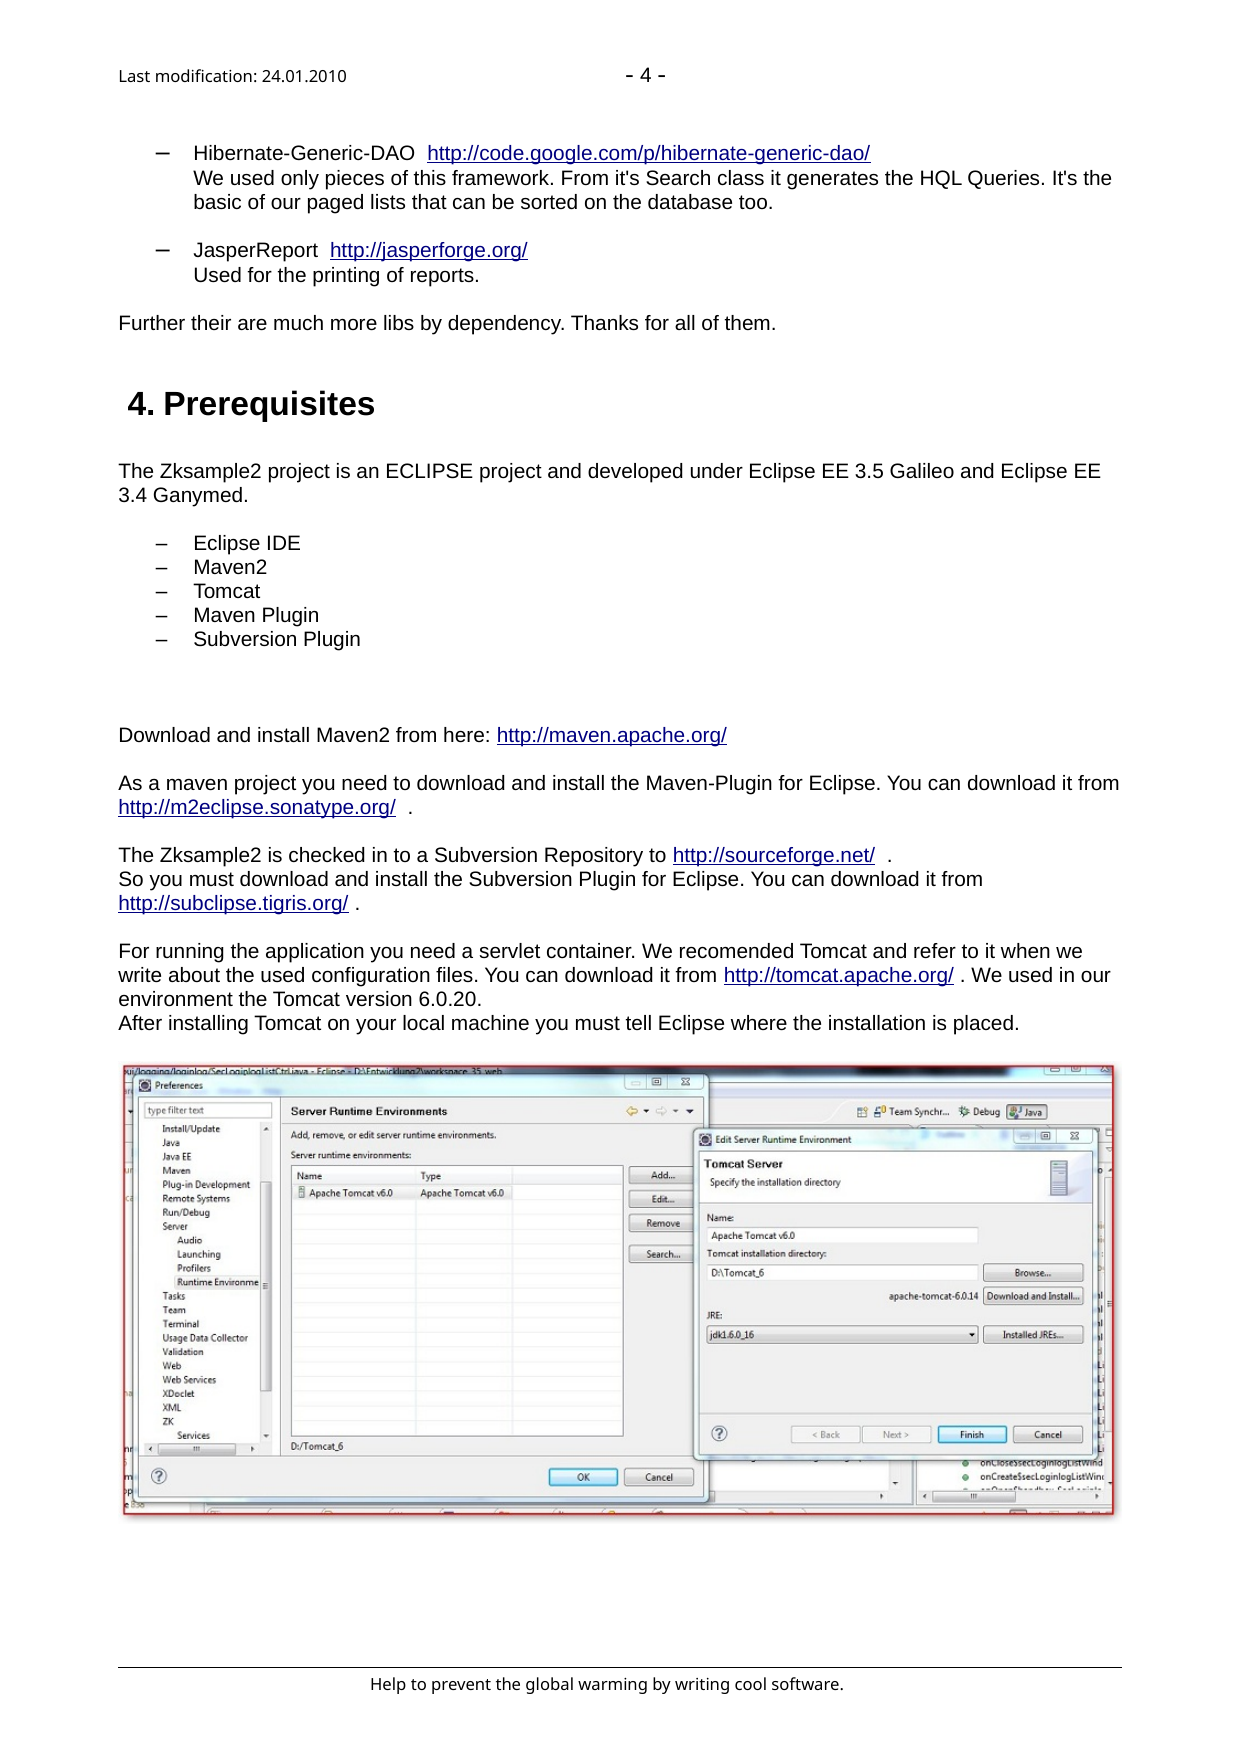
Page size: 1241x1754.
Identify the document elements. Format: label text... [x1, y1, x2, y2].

list Eclipse IDE [156, 531, 1122, 555]
text Download and install Maven2 from here: http://maven.apache.org/ [118, 723, 1122, 747]
text After installing Tomcat on your local machine you must tell Eclipse where the installation is placed. [118, 1011, 1122, 1034]
list Maven2 [156, 555, 1122, 579]
text Further their are much more libs by dependency. Thanks for all of them. [118, 311, 1122, 335]
text http://subclipse.tigris.org/ . [118, 891, 1122, 915]
text For running the application you need a servlet container. We recomended Tomcat and refer to it when we write about the used configuration files. You can download it from http://tomcat.apache.org/ . We used in our environment the Tomcat version 6.0.20. [118, 939, 1122, 1011]
text So you must download and install the Subversion Plugin for Eclipse. You can download it from [118, 867, 1122, 891]
text The Zksample2 is checked in to a Subversion Repository to http://sourceforge.net/ . [118, 843, 1122, 867]
list Used for the printing of reports. [156, 263, 1122, 287]
picture [118, 1061, 1123, 1524]
text The Zksample2 project is an ECLIPSE project and developed under Eclipse EE 3.5 Galileo and Eclipse EE 3.4 Ganymed. [118, 459, 1122, 507]
list We used only pieces of this framework. From it's Search class it generates the HQL Queries. It's the basic of our paged lists that can be sorted on the database too. [156, 166, 1122, 214]
list Maven Plugin [156, 603, 1122, 627]
list JasperReport http://jasperforge.org/ [156, 238, 1122, 263]
subtitle Prerequisites [118, 384, 1122, 423]
list Subversion Plugin [156, 627, 1122, 651]
list Tomcat [156, 579, 1122, 603]
text As a maven project you need to download and install the Maven-Plugin for Eclipse. You can download it from http://m2eclipse.sonatype.org/ . [118, 771, 1122, 819]
list Hibernate-Generic-DAO http://code.google.com/p/hibernate-generic-dao/ [156, 141, 1122, 166]
